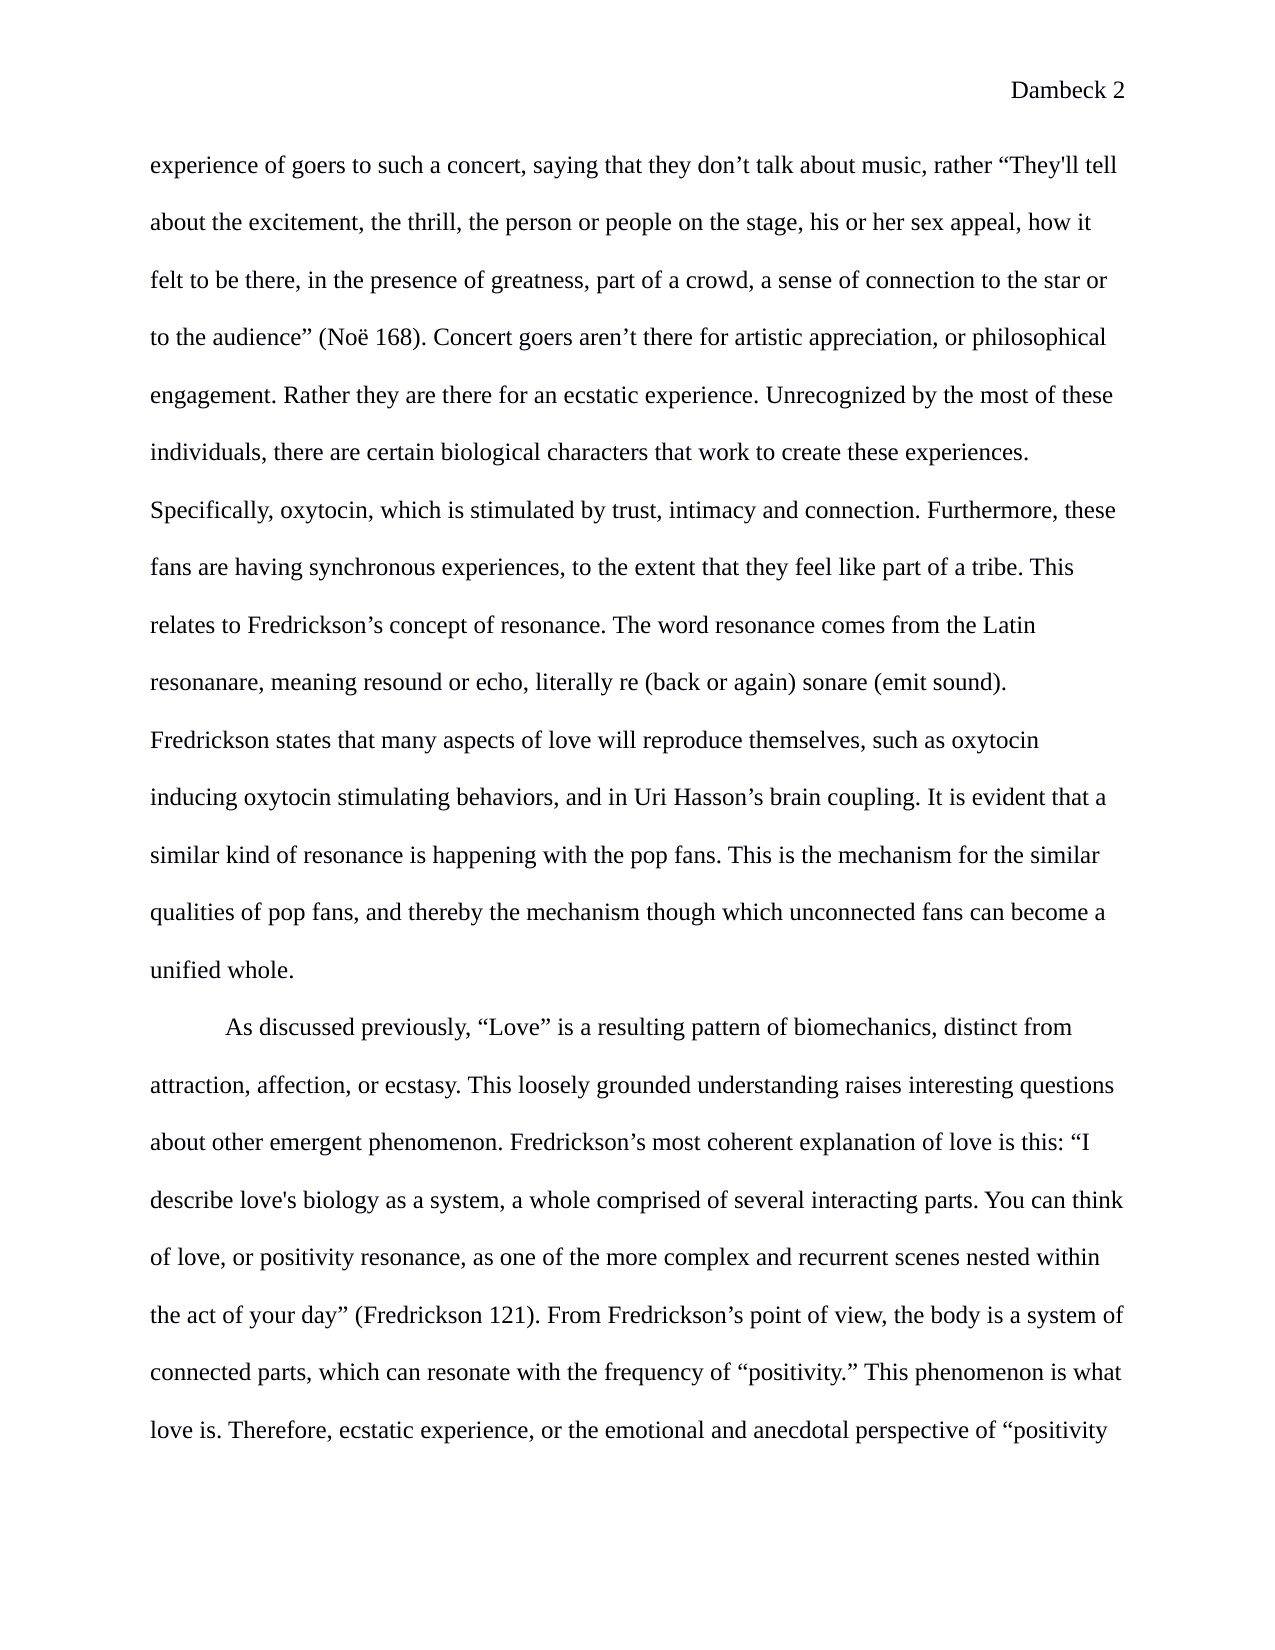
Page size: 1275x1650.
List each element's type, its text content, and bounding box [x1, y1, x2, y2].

text As discussed previously, “Love” is a resulting pattern of biomechanics, distinct from attraction, affection, or ecstasy. This loosely grounded understanding raises interesting questions about other emergent phenomenon. Fredrickson’s most coherent explanation of love is this: “I describe love's biology as a system, a whole comprised of several interacting parts. You can think of love, or positivity resonance, as one of the more complex and recurrent scenes nested within the act of your day” (Fredrickson 121). From Fredrickson’s point of view, the body is a system of connected parts, which can resonate with the frequency of “positivity.” This phenomenon is what love is. Therefore, ecstatic experience, or the emotional and anecdotal perspective of “positivity [150, 1012, 1125, 1444]
text experience of goers to such a concert, saying that they don’t talk about music, rather “They'll tell about the excitement, the thrill, the person or people on the stage, his or her sex appeal, how it felt to be there, in the presence of greatness, part of a crowd, a sense of connection to the star or to the audience” (Noë 168). Concert goers aren’t there for artistic appreciation, or philosophical engagement. Rather they are there for an ecstatic experience. Unrecognized by the most of these individuals, there are certain biological characters that work to create these experiences. Specifically, oxytocin, which is stimulated by trust, intimacy and connection. Furthermore, these fans are having synchronous experiences, to the extent that they feel like part of a tribe. This relates to Fredrickson’s concept of resonance. The word resonance comes from the Latin resonanare, meaning resound or echo, literally re (back or again) sonare (emit sound). Fredrickson states that many aspects of love will reproduce themselves, such as oxytocin inducing oxytocin stimulating behaviors, and in Uri Hasson’s brain coupling. It is evident that a similar kind of resonance is happening with the pop fans. This is the mechanism for the similar qualities of pop fans, and thereby the mechanism though which unconnected fans can become a unified whole. [150, 150, 1125, 984]
